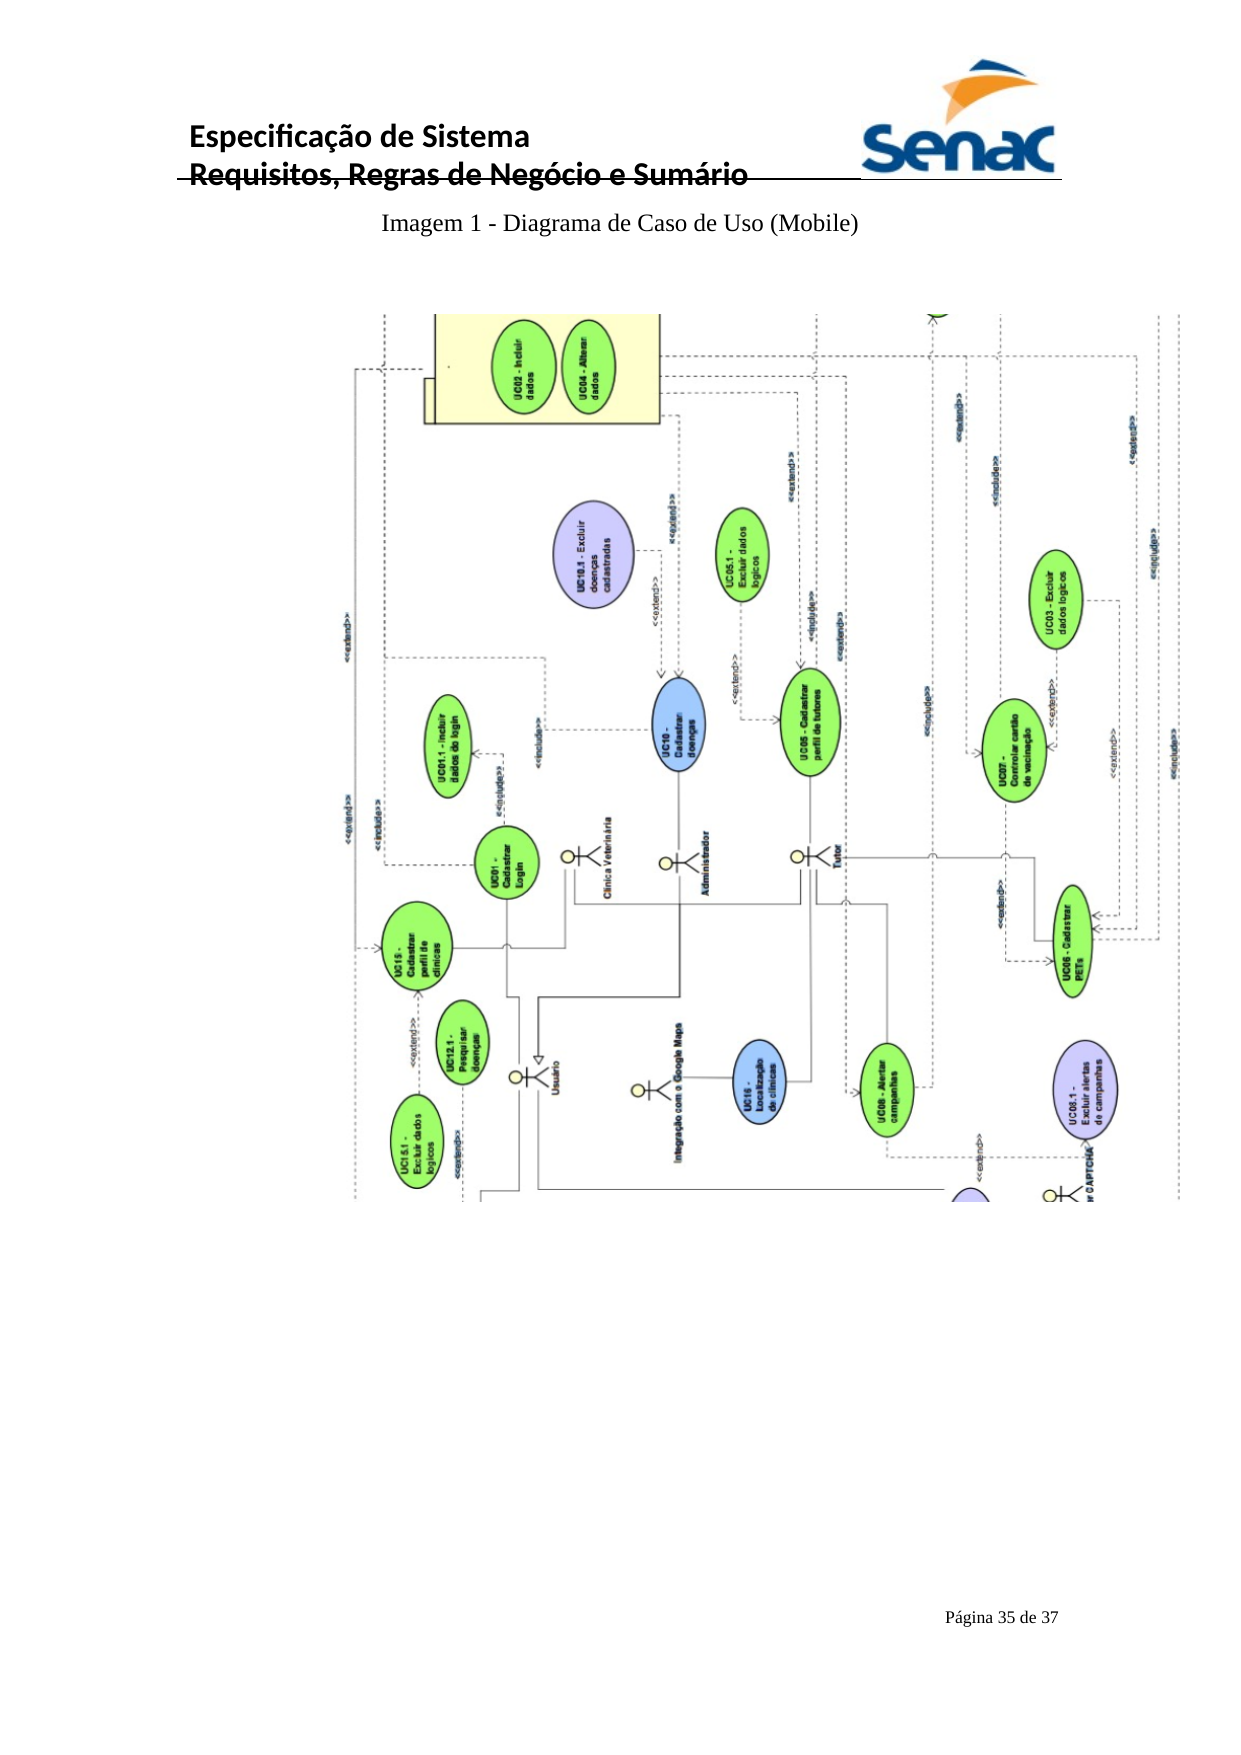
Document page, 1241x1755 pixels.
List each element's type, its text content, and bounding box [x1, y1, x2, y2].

text Imagem 1 - Diagrama de Caso de Uso (Mobile) [381, 208, 1065, 237]
